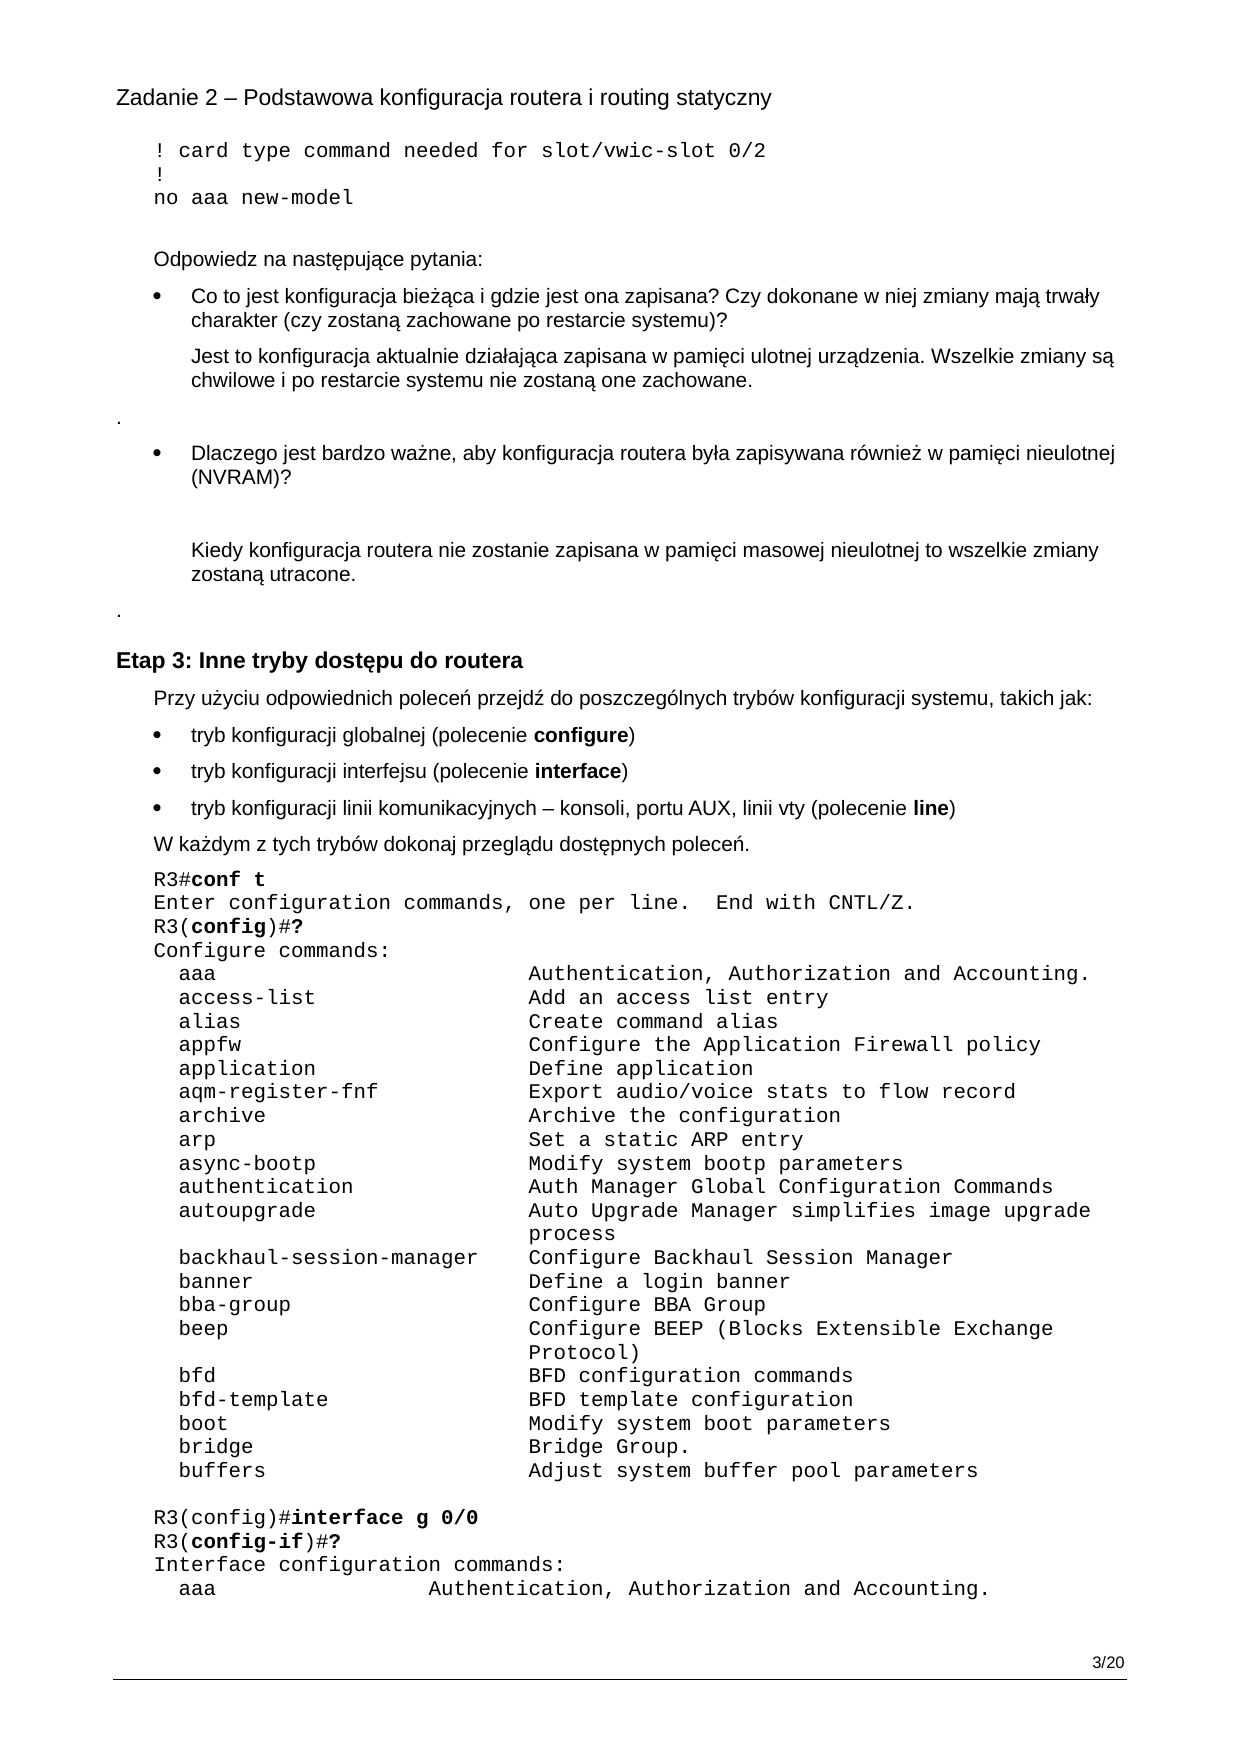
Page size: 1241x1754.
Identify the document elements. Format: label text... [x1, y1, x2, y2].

text Interface configuration commands: [153, 1554, 1124, 1578]
text Enter configuration commands, one per line. End with CNTL/Z. [153, 892, 1124, 916]
list Co to jest konfiguracja bieżąca i gdzie jest ona zapisana? Czy dokonane w niej zmiany mają trwały charakter (czy zostaną zachowane po restarcie systemu)? [153, 283, 1124, 332]
list Jest to konfiguracja aktualnie działająca zapisana w pamięci ulotnej urządzenia. Wszelkie zmiany są chwilowe i po restarcie systemu nie zostaną one zachowane. [153, 344, 1124, 392]
text backhaul-session-manager Configure Backhaul Session Manager [153, 1247, 1124, 1271]
text Configure commands: [153, 940, 1124, 963]
list Dlaczego jest bardzo ważne, aby konfiguracja routera była zapisywana również w pamięci nieulotnej (NVRAM)? [153, 441, 1124, 489]
text aaa Authentication, Authorization and Accounting. [153, 963, 1124, 987]
text beep Configure BEEP (Blocks Extensible Exchange [153, 1318, 1124, 1342]
text authentication Auth Manager Global Configuration Commands [153, 1176, 1124, 1200]
text application Define application [153, 1058, 1124, 1082]
text ! [153, 164, 1124, 187]
text ! card type command needed for slot/vwic-slot 0/2 [153, 140, 1124, 164]
text process [153, 1223, 1124, 1247]
text W każdym z tych trybów dokonaj przeglądu dostępnych poleceń. [153, 832, 1124, 856]
text bba-group Configure BBA Group [153, 1294, 1124, 1318]
text archive Archive the configuration [153, 1105, 1124, 1129]
text arp Set a static ARP entry [153, 1129, 1124, 1152]
list tryb konfiguracji linii komunikacyjnych – konsoli, portu AUX, linii vty (polecenie line) [153, 796, 1124, 820]
text no aaa new-model [153, 187, 1124, 211]
text boot Modify system boot parameters [153, 1413, 1124, 1436]
text aqm-register-fnf Export audio/voice stats to flow record [153, 1082, 1124, 1105]
text R3(config)#interface g 0/0 [153, 1507, 1124, 1531]
text autoupgrade Auto Upgrade Manager simplifies image upgrade [153, 1200, 1124, 1223]
text Protocol) [153, 1342, 1124, 1365]
text appfw Configure the Application Firewall policy [153, 1034, 1124, 1058]
text bfd-template BFD template configuration [153, 1389, 1124, 1413]
text aaa Authentication, Authorization and Accounting. [153, 1578, 1124, 1602]
text Odpowiedz na następujące pytania: [153, 247, 1124, 271]
text bfd BFD configuration commands [153, 1365, 1124, 1389]
text buffers Adjust system buffer pool parameters [153, 1460, 1124, 1483]
text Przy użyciu odpowiednich poleceń przejdź do poszczególnych trybów konfiguracji systemu, takich jak: [153, 686, 1124, 710]
list Inne tryby dostępu do routera [116, 647, 1124, 674]
list tryb konfiguracji interfejsu (polecenie interface) [153, 759, 1124, 783]
list tryb konfiguracji globalnej (polecenie configure) [153, 723, 1124, 747]
text R3(config-if)#? [153, 1531, 1124, 1554]
text R3#conf t [153, 869, 1124, 892]
text alias Create command alias [153, 1011, 1124, 1034]
text access-list Add an access list entry [153, 987, 1124, 1011]
text bridge Bridge Group. [153, 1436, 1124, 1460]
text async-bootp Modify system bootp parameters [153, 1152, 1124, 1176]
list Kiedy konfiguracja routera nie zostanie zapisana w pamięci masowej nieulotnej to wszelkie zmiany zostaną utracone. [153, 538, 1124, 586]
text banner Define a login banner [153, 1271, 1124, 1294]
text R3(config)#? [153, 916, 1124, 940]
